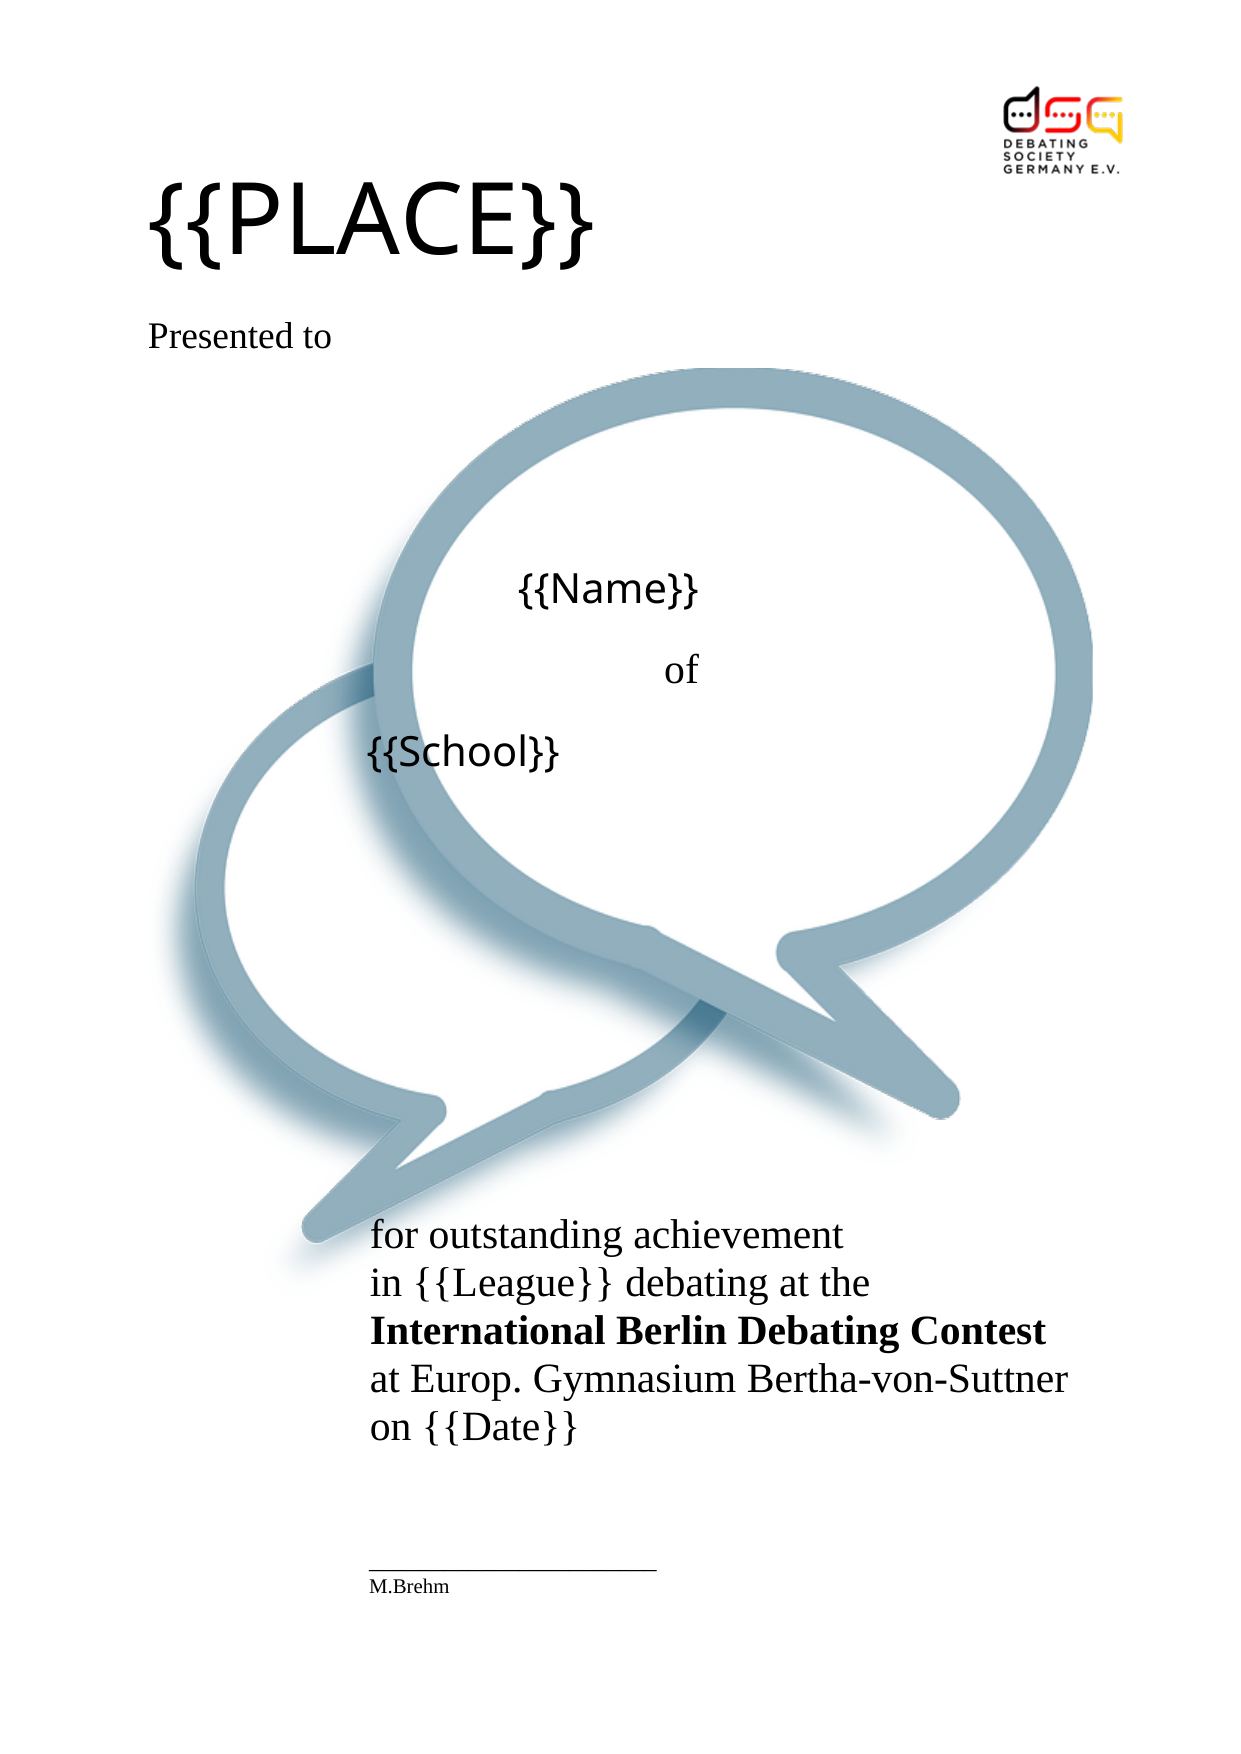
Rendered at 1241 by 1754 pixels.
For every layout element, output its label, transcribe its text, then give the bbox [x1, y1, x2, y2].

picture [753, 1278, 761, 1288]
text on {{Date}} [369, 1401, 1093, 1449]
picture [968, 36, 1158, 225]
picture [147, 368, 1093, 1304]
text at Europ. Gymnasium Bertha-von-Suttner [369, 1353, 1093, 1401]
text Presented to [148, 310, 1093, 358]
picture [520, 1278, 528, 1288]
text _______________________ [148, 1545, 1093, 1573]
text International Berlin Debating Contest [369, 1305, 1093, 1353]
picture [519, 1296, 531, 1303]
text {{PLACE}} [148, 148, 1093, 284]
text M.Brehm [148, 1573, 1093, 1598]
picture [752, 1296, 764, 1303]
